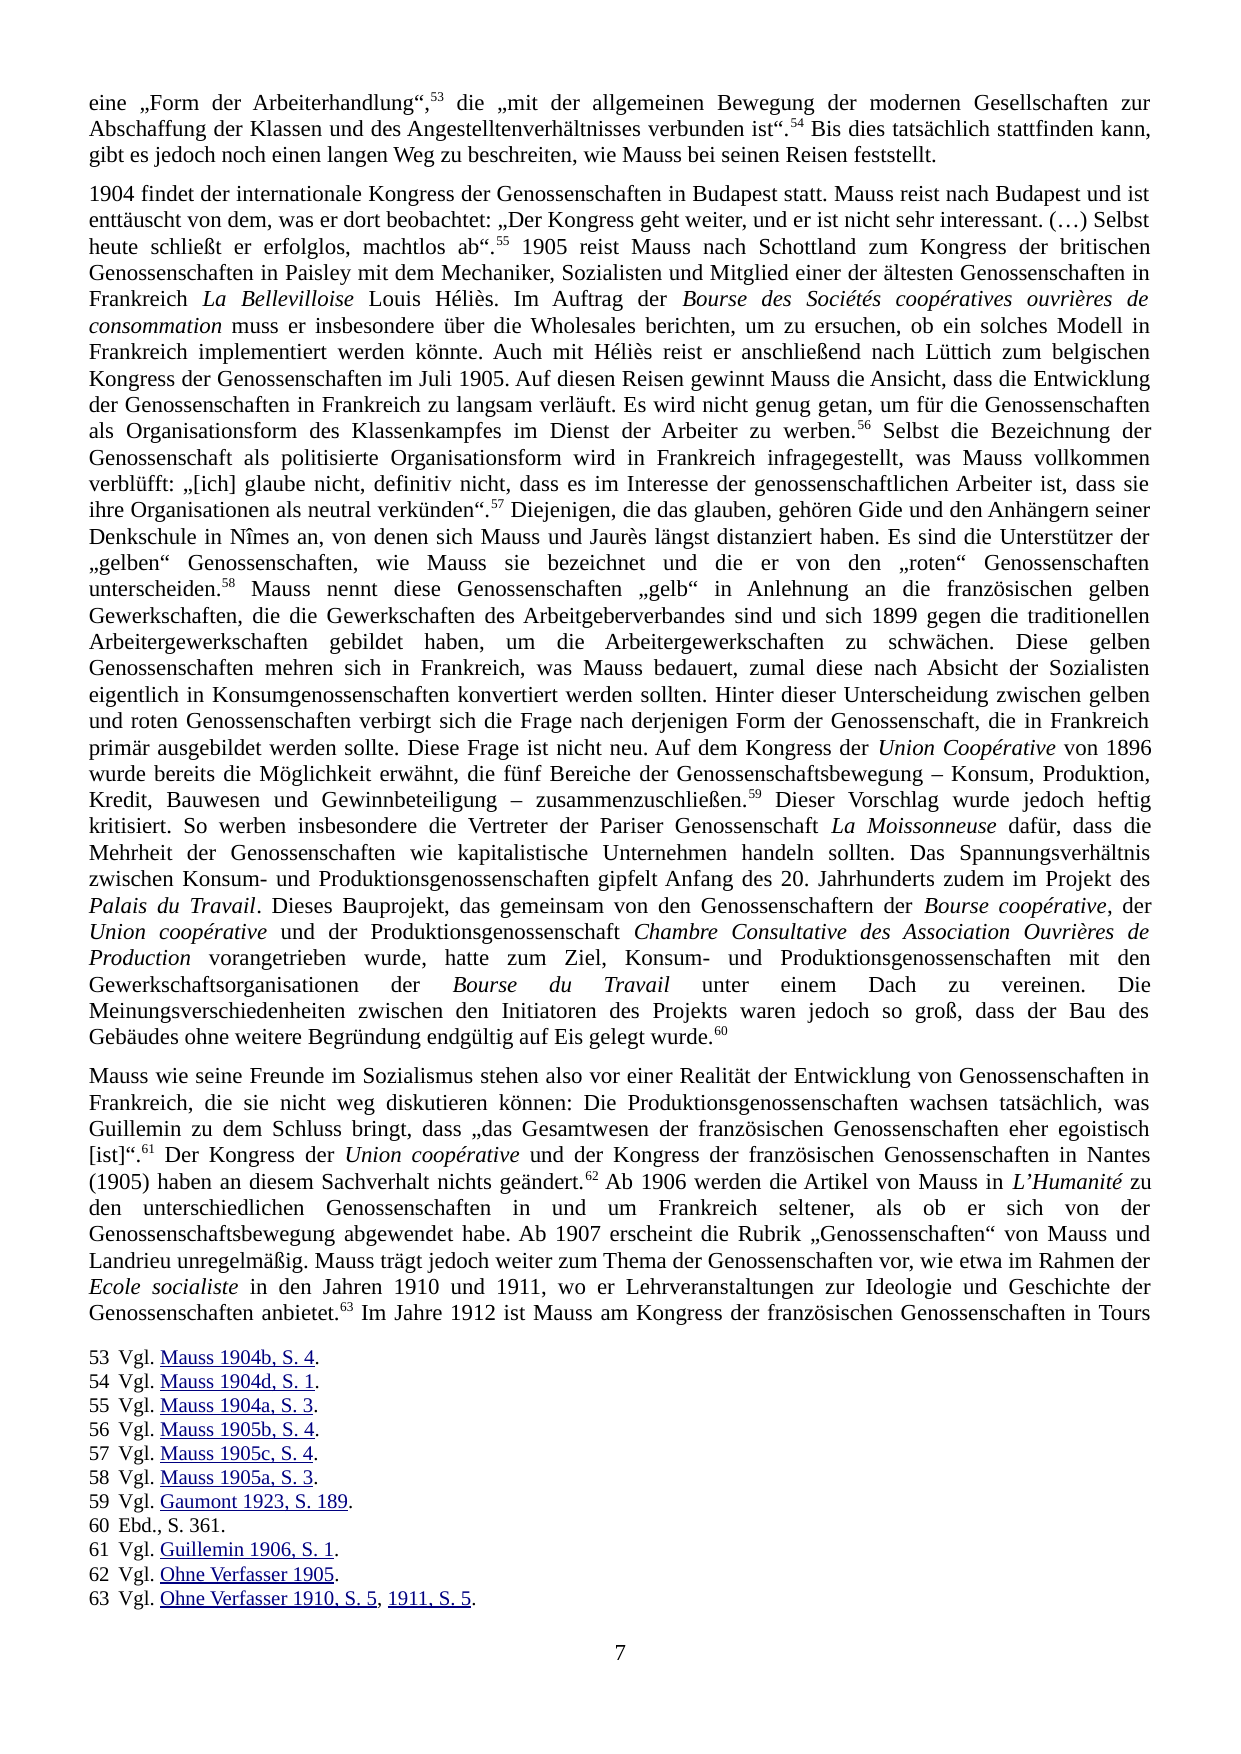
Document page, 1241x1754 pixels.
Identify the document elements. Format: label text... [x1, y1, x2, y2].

text 1904 findet der internationale Kongress der Genossenschaften in Budapest statt. Mauss reist nach Budapest und ist enttäuscht von dem, was er dort beobachtet: „Der Kongress geht weiter, und er ist nicht sehr interessant. (…) Selbst heute schließt er erfolglos, machtlos ab“. 1905 reist Mauss nach Schottland zum Kongress der britischen Genossenschaften in Paisley mit dem Mechaniker, Sozialisten und Mitglied einer der ältesten Genossenschaften in Frankreich La Bellevilloise Louis Héliès. Im Auftrag der Bourse des Sociétés coopératives ouvrières de consommation muss er insbesondere über die Wholesales berichten, um zu ersuchen, ob ein solches Modell in Frankreich implementiert werden könnte. Auch mit Héliès reist er anschließend nach Lüttich zum belgischen Kongress der Genossenschaften im Juli 1905. Auf diesen Reisen gewinnt Mauss die Ansicht, dass die Entwicklung der Genossenschaften in Frankreich zu langsam verläuft. Es wird nicht genug getan, um für die Genossenschaften als Organisationsform des Klassenkampfes im Dienst der Arbeiter zu werben. Selbst die Bezeichnung der Genossenschaft als politisierte Organisationsform wird in Frankreich infragegestellt, was Mauss vollkommen verblüfft: „[ich] glaube nicht, definitiv nicht, dass es im Interesse der genossenschaftlichen Arbeiter ist, dass sie ihre Organisationen als neutral verkünden“. Diejenigen, die das glauben, gehören Gide und den Anhängern seiner Denkschule in Nîmes an, von denen sich Mauss und Jaurès längst distanziert haben. Es sind die Unterstützer der „gelben“ Genossenschaften, wie Mauss sie bezeichnet und die er von den „roten“ Genossenschaften unterscheiden. Mauss nennt diese Genossenschaften „gelb“ in Anlehnung an die französischen gelben Gewerkschaften, die die Gewerkschaften des Arbeitgeberverbandes sind und sich 1899 gegen die traditionellen Arbeitergewerkschaften gebildet haben, um die Arbeitergewerkschaften zu schwächen. Diese gelben Genossenschaften mehren sich in Frankreich, was Mauss bedauert, zumal diese nach Absicht der Sozialisten eigentlich in Konsumgenossenschaften konvertiert werden sollten. Hinter dieser Unterscheidung zwischen gelben und roten Genossenschaften verbirgt sich die Frage nach derjenigen Form der Genossenschaft, die in Frankreich primär ausgebildet werden sollte. Diese Frage ist nicht neu. Auf dem Kongress der Union Coopérative von 1896 wurde bereits die Möglichkeit erwähnt, die fünf Bereiche der Genossenschaftsbewegung – Konsum, Produktion, Kredit, Bauwesen und Gewinnbeteiligung – zusammenzuschließen. Dieser Vorschlag wurde jedoch heftig kritisiert. So werben insbesondere die Vertreter der Pariser Genossenschaft La Moissonneuse dafür, dass die Mehrheit der Genossenschaften wie kapitalistische Unternehmen handeln sollten. Das Spannungsverhältnis zwischen Konsum- und Produktionsgenossenschaften gipfelt Anfang des 20. Jahrhunderts zudem im Projekt des Palais du Travail. Dieses Bauprojekt, das gemeinsam von den Genossenschaftern der Bourse coopérative, der Union coopérative und der Produktionsgenossenschaft Chambre Consultative des Association Ouvrières de Production vorangetrieben wurde, hatte zum Ziel, Konsum- und Produktionsgenossenschaften mit den Gewerkschaftsorganisationen der Bourse du Travail unter einem Dach zu vereinen. Die Meinungsverschiedenheiten zwischen den Initiatoren des Projekts waren jedoch so groß, dass der Bau des Gebäudes ohne weitere Begründung endgültig auf Eis gelegt wurde. [88, 180, 1152, 1050]
text Vgl. Mauss 1904d, S. 1. [88, 1369, 1152, 1393]
text Vgl. Gaumont 1923, S. 189. [88, 1489, 1152, 1513]
text Vgl. Mauss 1905a, S. 3. [88, 1465, 1152, 1489]
text Vgl. Guillemin 1906, S. 1. [88, 1537, 1152, 1561]
text Ebd., S. 361. [88, 1513, 1152, 1537]
text Vgl. Mauss 1904b, S. 4. [88, 1345, 1152, 1369]
text eine „Form der Arbeiterhandlung“, die „mit der allgemeinen Bewegung der modernen Gesellschaften zur Abschaffung der Klassen und des Angestelltenverhältnisses verbunden ist“. Bis dies tatsächlich stattfinden kann, gibt es jedoch noch einen langen Weg zu beschreiten, wie Mauss bei seinen Reisen feststellt. [88, 88, 1152, 168]
text Vgl. Mauss 1905c, S. 4. [88, 1441, 1152, 1465]
text Vgl. Mauss 1904a, S. 3. [88, 1393, 1152, 1417]
text Vgl. Ohne Verfasser 1905. [88, 1561, 1152, 1586]
text Mauss wie seine Freunde im Sozialismus stehen also vor einer Realität der Entwicklung von Genossenschaften in Frankreich, die sie nicht weg diskutieren können: Die Produktionsgenossenschaften wachsen tatsächlich, was Guillemin zu dem Schluss bringt, dass „das Gesamtwesen der französischen Genossenschaften eher egoistisch [ist]“. Der Kongress der Union coopérative und der Kongress der französischen Genossenschaften in Nantes (1905) haben an diesem Sachverhalt nichts geändert. Ab 1906 werden die Artikel von Mauss in L’Humanité zu den unterschiedlichen Genossenschaften in und um Frankreich seltener, als ob er sich von der Genossenschaftsbewegung abgewendet habe. Ab 1907 erscheint die Rubrik „Genossenschaften“ von Mauss und Landrieu unregelmäßig. Mauss trägt jedoch weiter zum Thema der Genossenschaften vor, wie etwa im Rahmen der Ecole socialiste in den Jahren 1910 und 1911, wo er Lehrveranstaltungen zur Ideologie und Geschichte der Genossenschaften anbietet. Im Jahre 1912 ist Mauss am Kongress der französischen Genossenschaften in Tours [88, 1062, 1152, 1326]
text Vgl. Mauss 1905b, S. 4. [88, 1417, 1152, 1441]
text Vgl. Ohne Verfasser 1910, S. 5, 1911, S. 5. [88, 1586, 1152, 1609]
